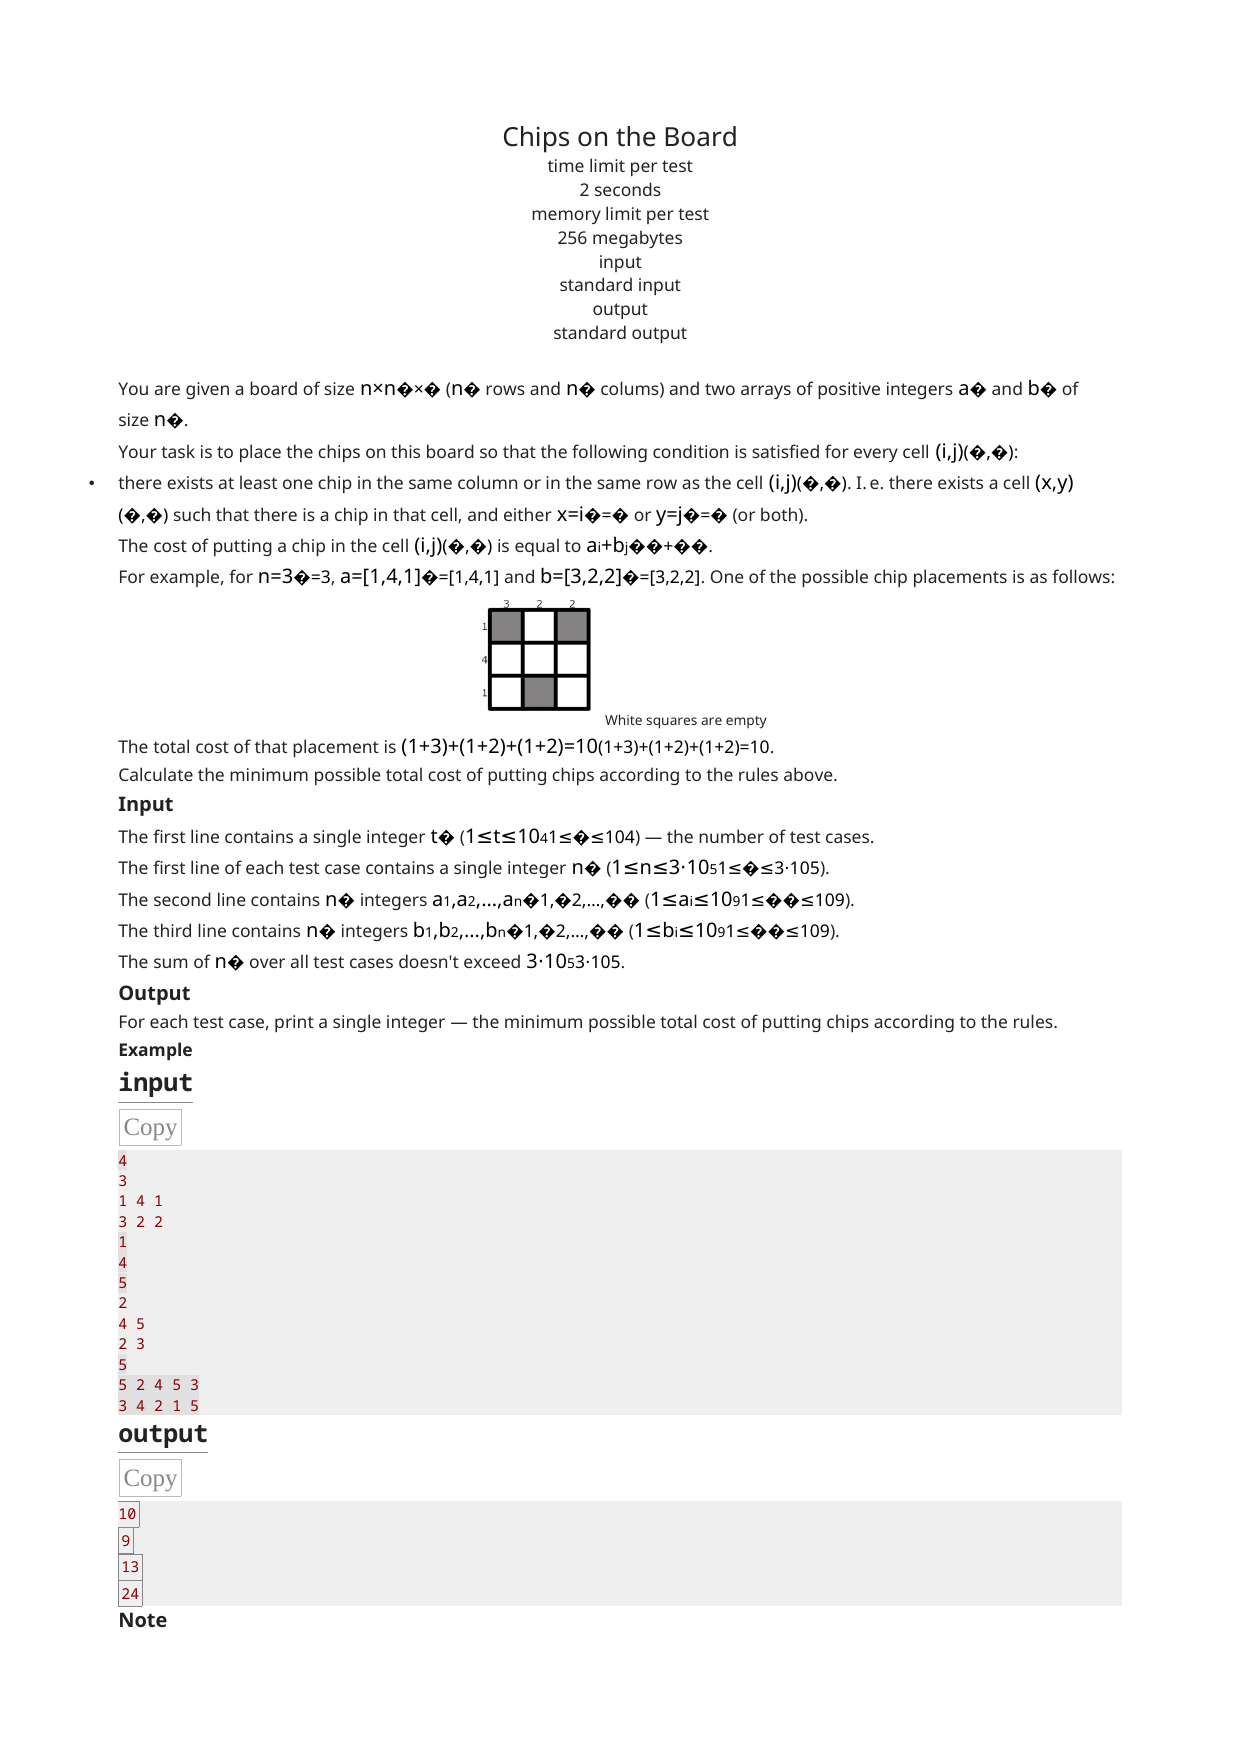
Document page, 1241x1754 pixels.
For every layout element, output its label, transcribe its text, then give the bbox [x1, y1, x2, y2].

text 13 [119, 1555, 142, 1580]
text [182, 1459, 1121, 1496]
text 5 [118, 1354, 1122, 1374]
text [182, 1109, 1121, 1145]
text The third line contains n� integers b1,b2,…,bn�1,�2,…,�� (1≤bi≤1091≤��≤109). [118, 916, 1122, 943]
text The first line of each test case contains a single integer n� (1≤n≤3⋅1051≤�≤3⋅105). [118, 853, 1122, 881]
text 1 4 1 [118, 1191, 1122, 1211]
text 3 4 2 1 5 [118, 1395, 1122, 1415]
text 2 3 [118, 1334, 1122, 1354]
text For each test case, print a single integer — the minimum possible total cost of putting chips according to the rules. [118, 1010, 1122, 1034]
text [140, 1501, 1122, 1527]
text memory limit per test [118, 202, 1122, 225]
text The total cost of that placement is (1+3)+(1+2)+(1+2)=10(1+3)+(1+2)+(1+2)=10. [118, 732, 1122, 759]
text Input [118, 791, 1122, 818]
text 2 [118, 1293, 1122, 1313]
text 9 [119, 1528, 133, 1553]
text The first line contains a single integer t� (1≤t≤1041≤�≤104) — the number of test cases. [118, 822, 1122, 849]
picture [473, 593, 605, 725]
text 256 megabytes [118, 225, 1122, 249]
text [143, 1580, 1122, 1606]
text 3 [118, 1170, 1122, 1191]
text time limit per test [118, 154, 1122, 178]
list there exists at least one chip in the same column or in the same row as the cell (i,j)(�,�). I. e. there exists a cell (x,y)(�,�) such that there is a chip in that cell, and either x=i�=� or y=j�=� (or both). [118, 468, 1122, 527]
text The cost of putting a chip in the cell (i,j)(�,�) is equal to ai+bj��+��. [118, 531, 1122, 558]
text standard output [118, 321, 1122, 345]
text You are given a board of size n×n�×� (n� rows and n� colums) and two arrays of positive integers a� and b� of size n�. [118, 374, 1122, 433]
text For example, for n=3�=3, a=[1,4,1]�=[1,4,1] and b=[3,2,2]�=[3,2,2]. One of the possible chip placements is as follows: [118, 562, 1122, 589]
text 4 [118, 1150, 1122, 1170]
text 4 5 [118, 1313, 1122, 1334]
text Copy [120, 1110, 181, 1145]
text output [118, 1415, 1122, 1452]
text [134, 1527, 1122, 1553]
text standard input [118, 273, 1122, 297]
text White squares are empty [118, 594, 1122, 729]
text Output [118, 979, 1122, 1006]
text output [118, 297, 1122, 321]
text 10 [118, 1502, 139, 1527]
text 24 [119, 1581, 142, 1606]
text input [118, 249, 1122, 273]
text 5 [118, 1272, 1122, 1293]
text 4 [118, 1252, 1122, 1272]
text The sum of n� over all test cases doesn't exceed 3⋅1053⋅105. [118, 947, 1122, 974]
text 1 [118, 1232, 1122, 1252]
text Copy [120, 1460, 181, 1496]
text Your task is to place the chips on this board so that the following condition is satisfied for every cell (i,j)(�,�): [118, 437, 1122, 464]
text Note [118, 1606, 1122, 1634]
text Calculate the minimum possible total cost of putting chips according to the rules above. [118, 763, 1122, 787]
text The second line contains n� integers a1,a2,…,an�1,�2,…,�� (1≤ai≤1091≤��≤109). [118, 884, 1122, 912]
text [143, 1553, 1122, 1580]
text 5 2 4 5 3 [118, 1374, 1122, 1395]
text input [118, 1065, 1122, 1102]
text 2 seconds [118, 178, 1122, 202]
text 3 2 2 [118, 1211, 1122, 1232]
text Chips on the Board [118, 118, 1122, 154]
text Example [118, 1037, 1122, 1061]
